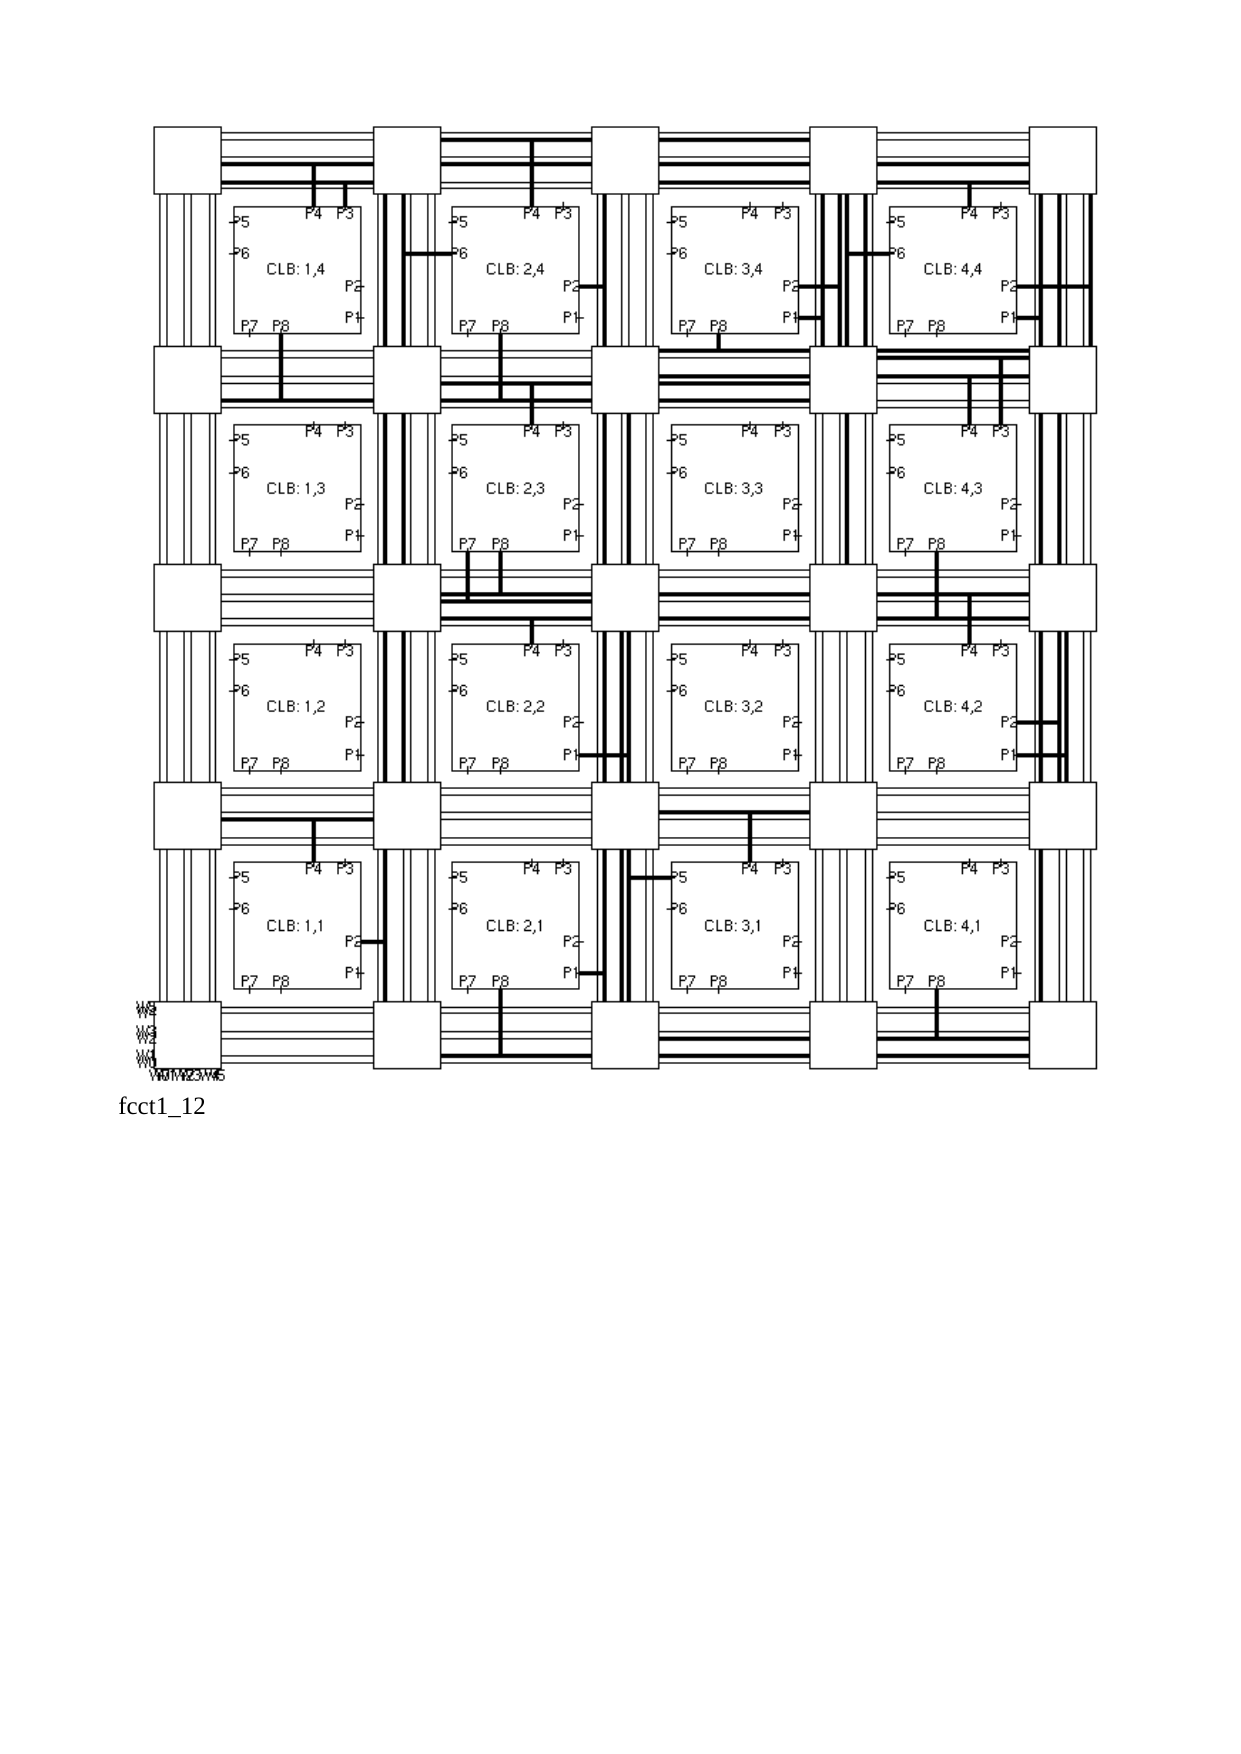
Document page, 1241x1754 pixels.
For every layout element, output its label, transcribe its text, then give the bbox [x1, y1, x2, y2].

picture [118, 118, 1123, 1091]
text fcct1_12 [118, 1091, 1122, 1119]
